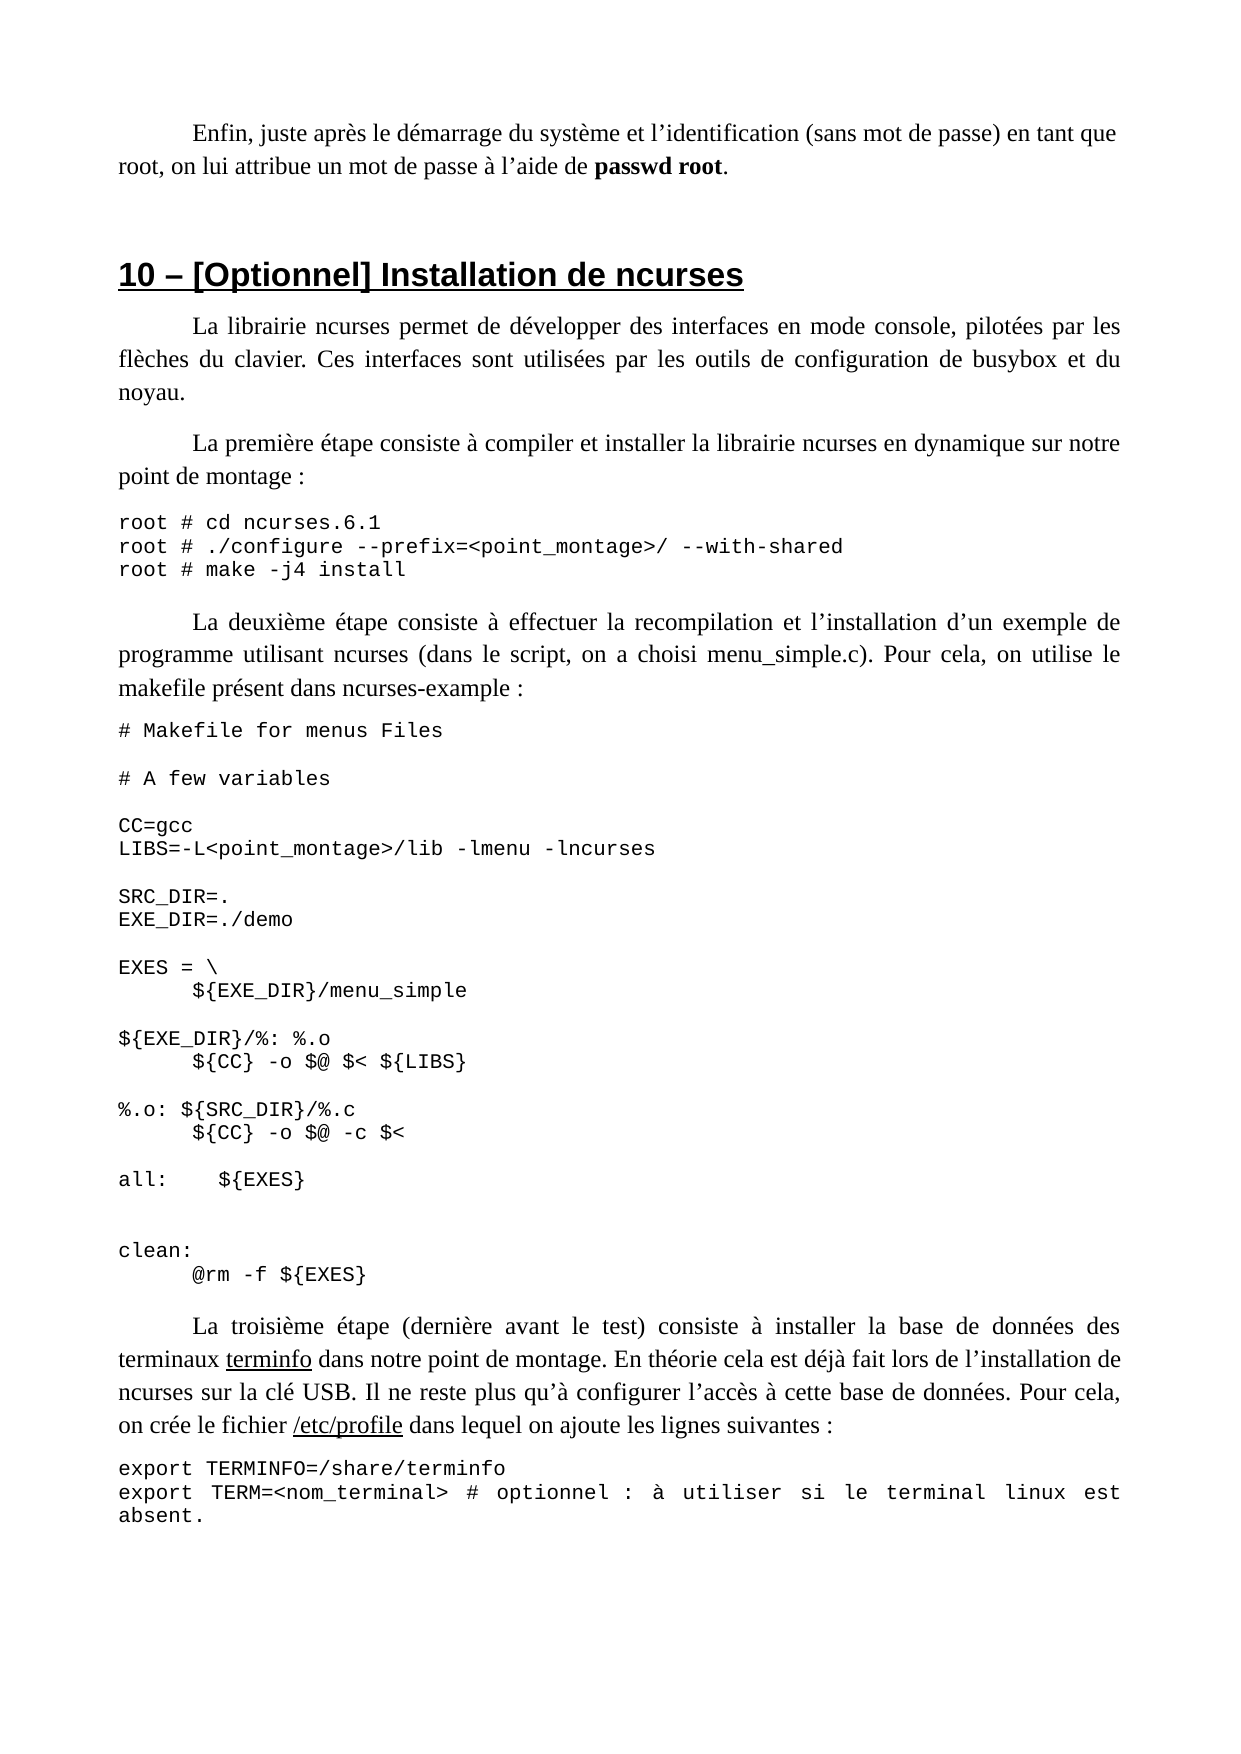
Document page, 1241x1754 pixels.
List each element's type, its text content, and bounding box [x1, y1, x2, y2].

text @rm -f ${EXES} [118, 1264, 1122, 1288]
text La troisième étape (dernière avant le test) consiste à installer la base de données des terminaux terminfo dans notre point de montage. En théorie cela est déjà fait lors de l’installation de ncurses sur la clé USB. Il ne reste plus qu’à configurer l’accès à cette base de données. Pour cela, on crée le fichier /etc/profile dans lequel on ajoute les lignes suivantes : [118, 1311, 1122, 1439]
text La librairie ncurses permet de développer des interfaces en mode console, pilotées par les flèches du clavier. Ces interfaces sont utilisées par les outils de configuration de busybox et du noyau. [118, 311, 1122, 406]
text ${CC} -o $@ $< ${LIBS} [118, 1051, 1122, 1075]
text export TERMINFO=/share/terminfo [118, 1458, 1122, 1482]
text EXE_DIR=./demo [118, 909, 1122, 933]
text root # cd ncurses.6.1 [118, 512, 1122, 536]
text export TERM=<nom_terminal> # optionnel : à utiliser si le terminal linux est absent. [118, 1482, 1122, 1529]
text La deuxième étape consiste à effectuer la recompilation et l’installation d’un exemple de programme utilisant ncurses (dans le script, on a choisi menu_simple.c). Pour cela, on utilise le makefile présent dans ncurses-example : [118, 607, 1122, 701]
text ${EXE_DIR}/%: %.o [118, 1028, 1122, 1051]
text Enfin, juste après le démarrage du système et l’identification (sans mot de passe) en tant que root, on lui attribue un mot de passe à l’aide de passwd root. [118, 118, 1122, 180]
text ${CC} -o $@ -c $< [118, 1122, 1122, 1146]
text root # make -j4 install [118, 559, 1122, 583]
text CC=gcc [118, 815, 1122, 838]
text SRC_DIR=. [118, 886, 1122, 909]
text EXES = \ [118, 957, 1122, 980]
text %.o: ${SRC_DIR}/%.c [118, 1098, 1122, 1122]
text La première étape consiste à compiler et installer la librairie ncurses en dynamique sur notre point de montage : [118, 428, 1122, 490]
text all: ${EXES} [118, 1169, 1122, 1193]
subtitle 10 – [Optionnel] Installation de ncurses [118, 255, 1122, 294]
text # A few variables [118, 767, 1122, 791]
text # Makefile for menus Files [118, 720, 1122, 744]
text LIBS=-L<point_montage>/lib -lmenu -lncurses [118, 838, 1122, 862]
text ${EXE_DIR}/menu_simple [118, 980, 1122, 1004]
text root # ./configure --prefix=<point_montage>/ --with-shared [118, 536, 1122, 559]
text clean: [118, 1240, 1122, 1264]
